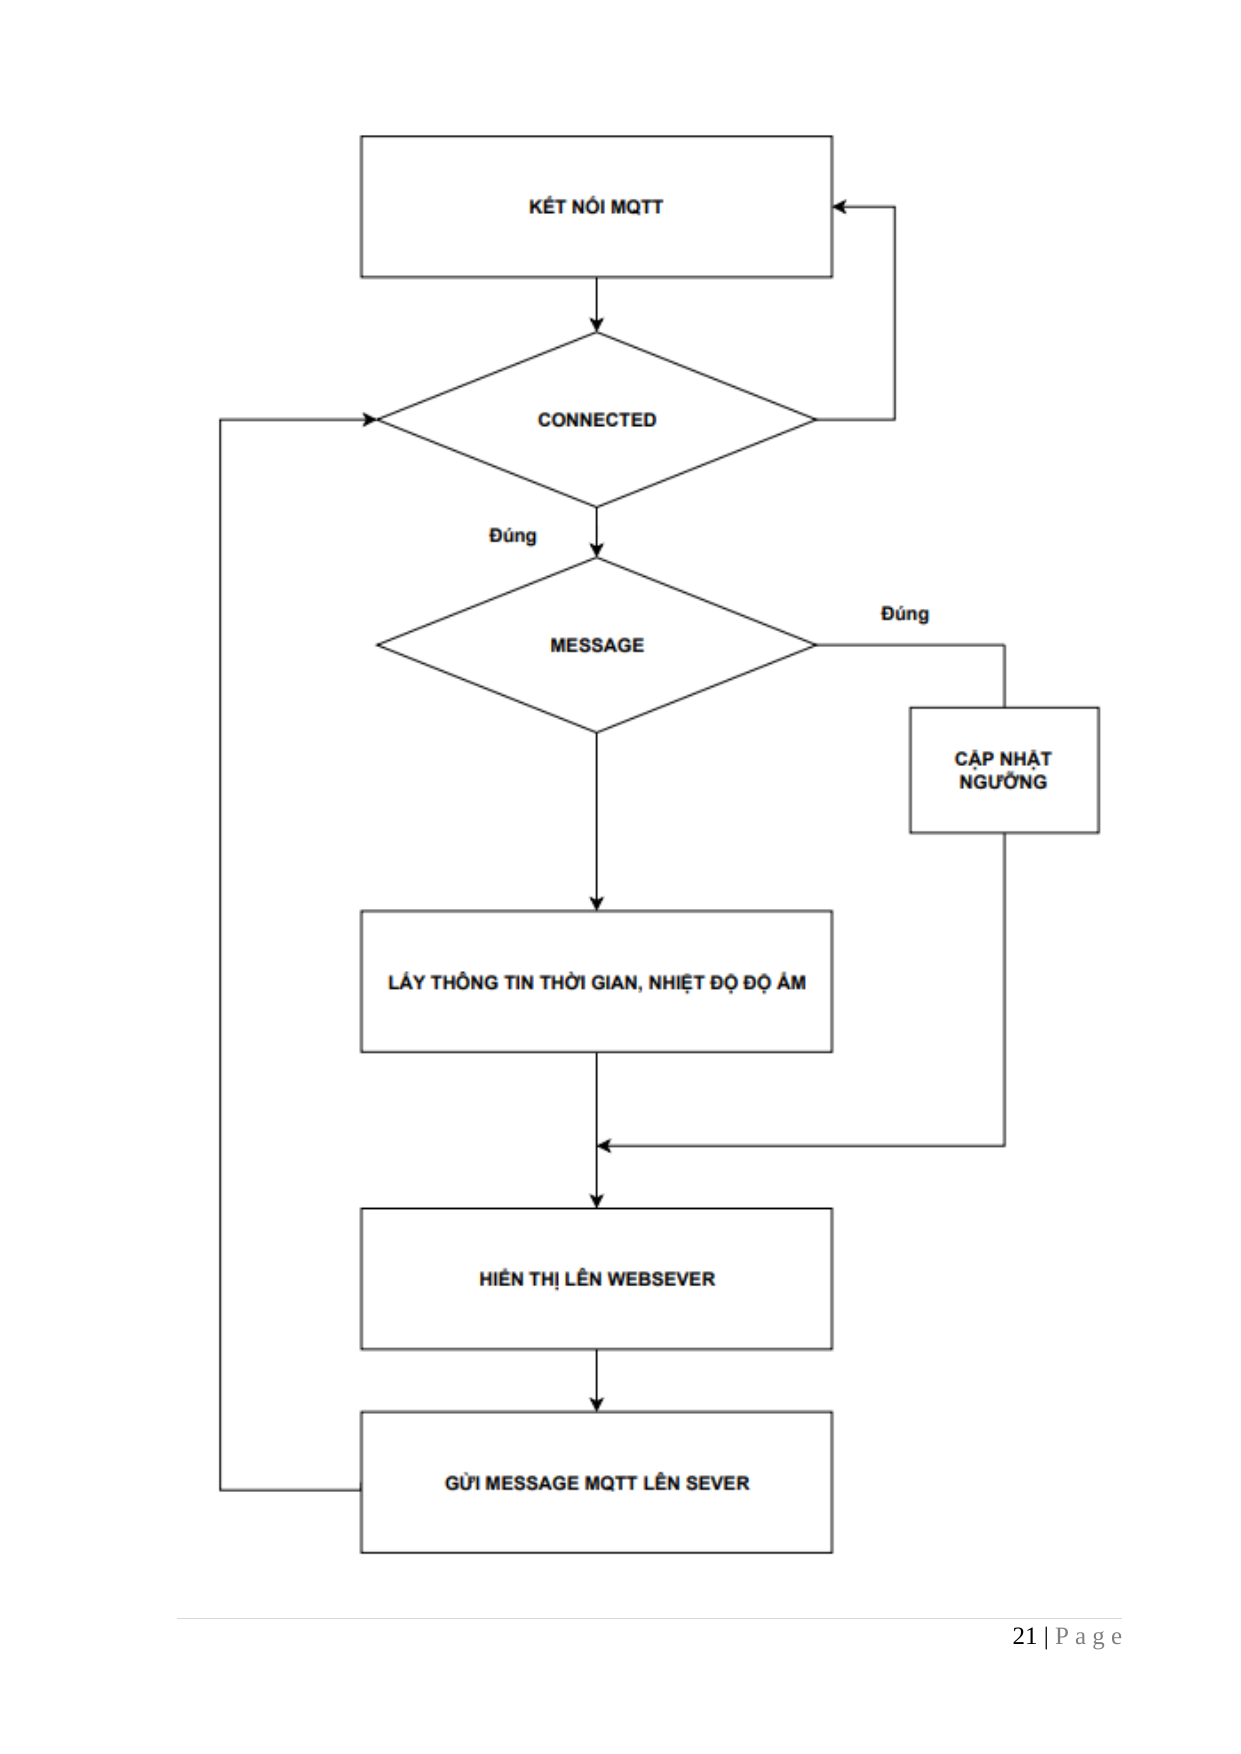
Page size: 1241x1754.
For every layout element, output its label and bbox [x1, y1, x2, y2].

picture [177, 118, 1129, 1579]
